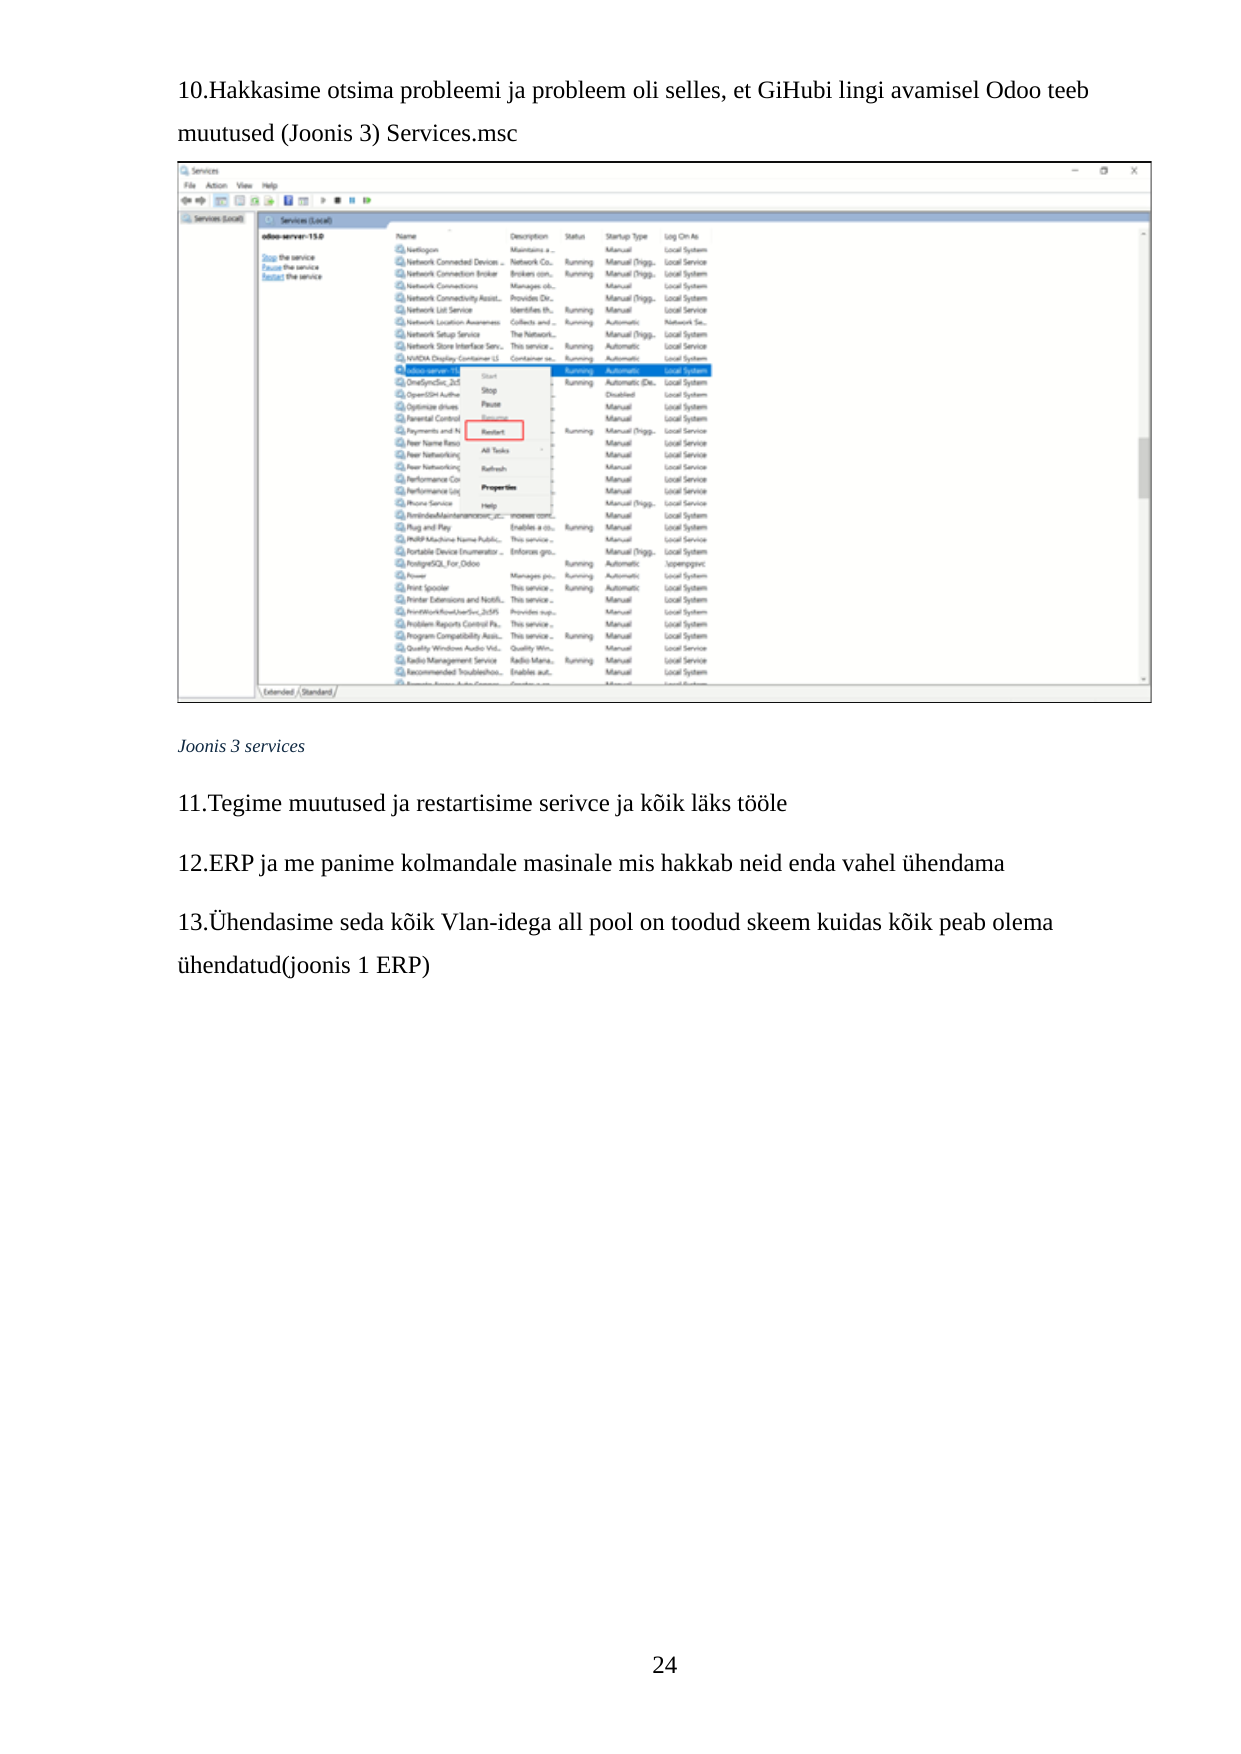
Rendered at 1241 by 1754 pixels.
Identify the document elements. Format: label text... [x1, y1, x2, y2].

text 13.Ühendasime seda kõik Vlan-idega all pool on toodud skeem kuidas kõik peab olema ühendatud(joonis 1 ERP) [177, 907, 1152, 979]
text 12.ERP ja me panime kolmandale masinale mis hakkab neid enda vahel ühendama [177, 848, 1152, 876]
text Joonis 3 services [177, 735, 1152, 756]
text 10.Hakkasime otsima probleemi ja probleem oli selles, et GiHubi lingi avamisel Odoo teeb muutused (Joonis 3) Services.msc [177, 75, 1152, 161]
text 11.Tegime muutused ja restartisime serivce ja kõik läks tööle [177, 788, 1152, 817]
